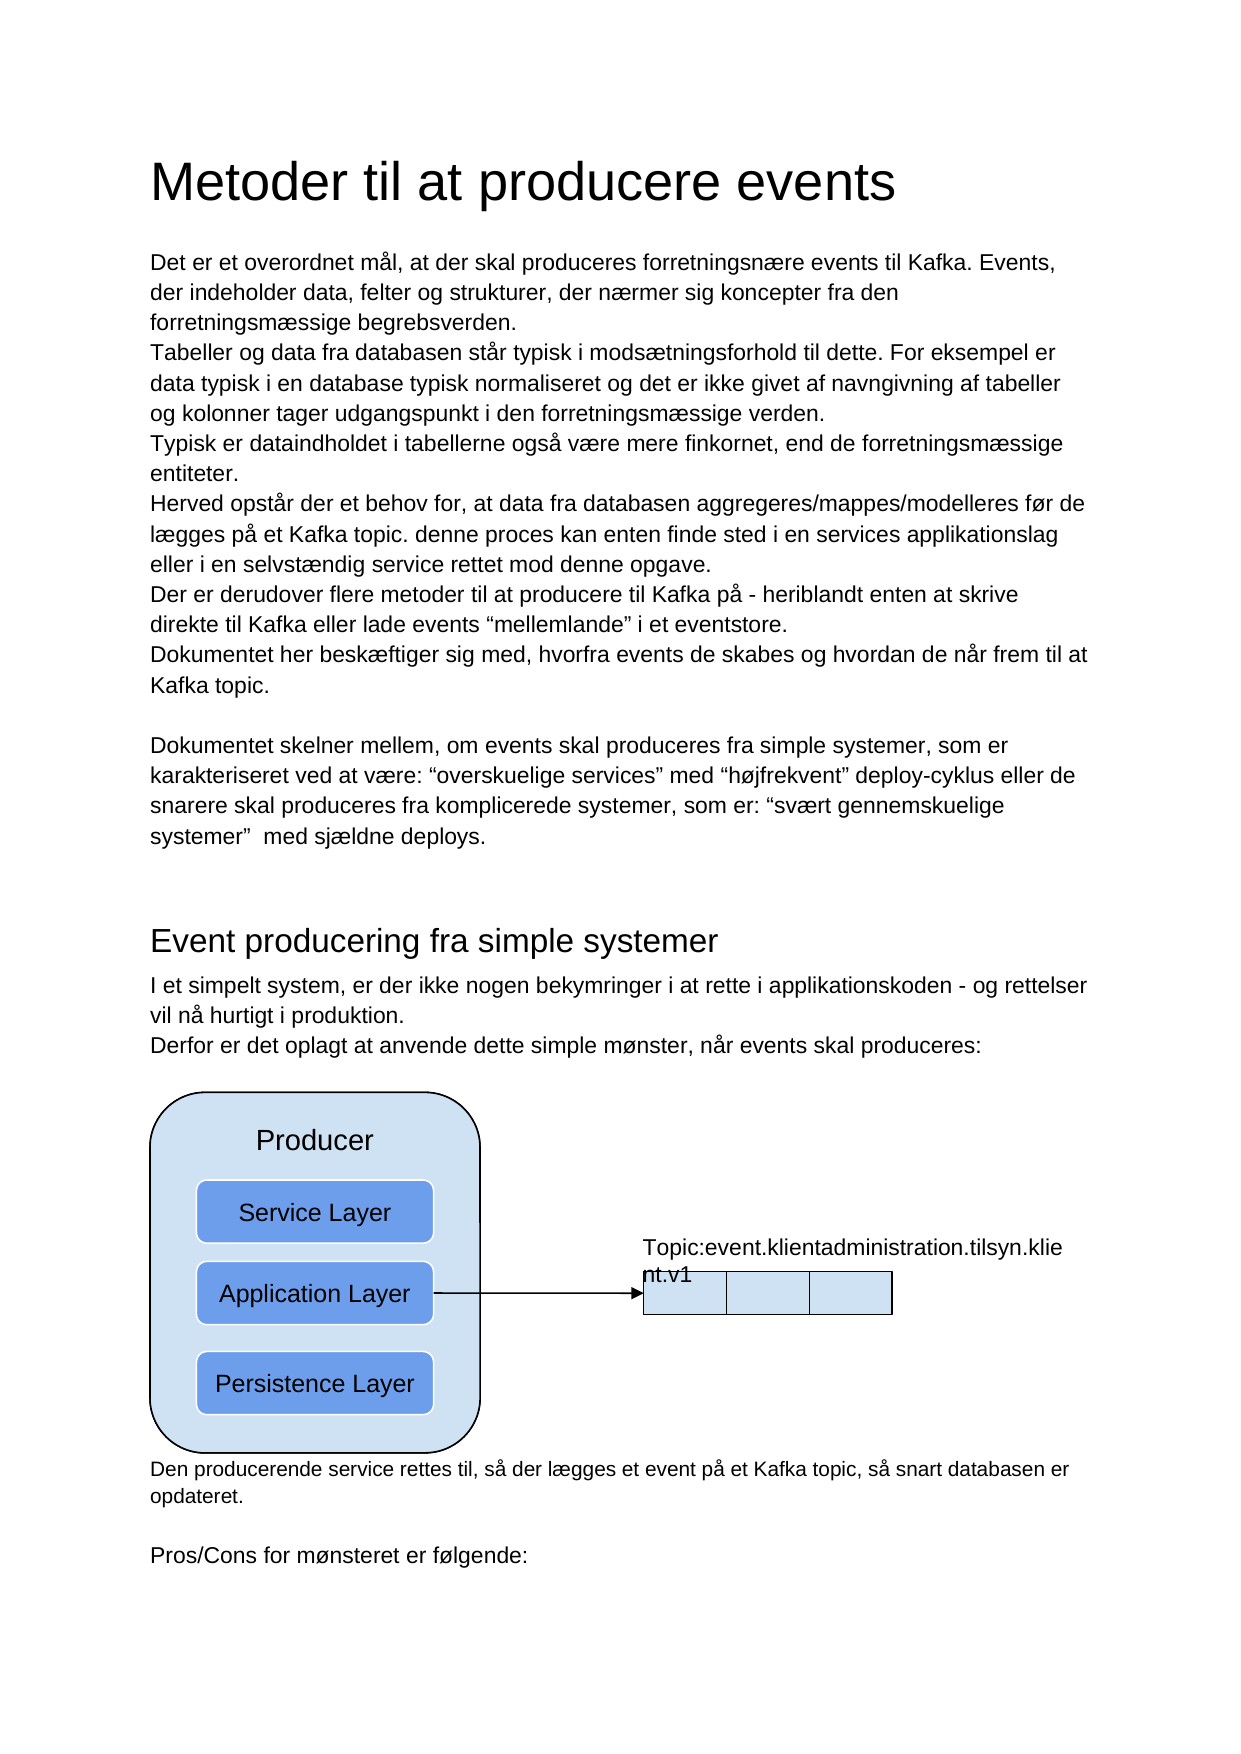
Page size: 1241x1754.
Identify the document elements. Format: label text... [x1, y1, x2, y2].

text Dokumentet her beskæftiger sig med, hvorfra events de skabes og hvordan de når frem til at Kafka topic. [150, 641, 1090, 698]
title Metoder til at producere events [150, 150, 1090, 212]
text Pros/Cons for mønsteret er følgende: [150, 1542, 1090, 1568]
text Det er et overordnet mål, at der skal produceres forretningsnære events til Kafka. Events, der indeholder data, felter og strukturer, der nærmer sig koncepter fra den forretningsmæssige begrebsverden. [150, 249, 1090, 336]
text Der er derudover flere metoder til at producere til Kafka på - heriblandt enten at skrive direkte til Kafka eller lade events “mellemlande” i et eventstore. [150, 581, 1090, 638]
text Dokumentet skelner mellem, om events skal produceres fra simple systemer, som er karakteriseret ved at være: “overskuelige services” med “højfrekvent” deploy-cyklus eller de snarere skal produceres fra komplicerede systemer, som er: “svært gennemskuelige systemer” med sjældne deploys. [150, 732, 1090, 849]
text Herved opstår der et behov for, at data fra databasen aggregeres/mappes/modelleres før de lægges på et Kafka topic. denne proces kan enten finde sted i en services applikationslag eller i en selvstændig service rettet mod denne opgave. [150, 490, 1090, 577]
text Typisk er dataindholdet i tabellerne også være mere finkornet, end de forretningsmæssige entiteter. [150, 430, 1090, 487]
text I et simpelt system, er der ikke nogen bekymringer i at rette i applikationskoden - og rettelser vil nå hurtigt i produktion. [150, 972, 1090, 1028]
subtitle Event producering fra simple systemer [150, 921, 1090, 959]
text Tabeller og data fra databasen står typisk i modsætningsforhold til dette. For eksempel er data typisk i en database typisk normaliseret og det er ikke givet af navngivning af tabeller og kolonner tager udgangspunkt i den forretningsmæssige verden. [150, 339, 1090, 426]
text Den producerende service rettes til, så der lægges et event på et Kafka topic, så snart databasen er opdateret. [150, 1457, 1090, 1508]
text Derfor er det oplagt at anvende dette simple mønster, når events skal produceres: [150, 1032, 1090, 1058]
